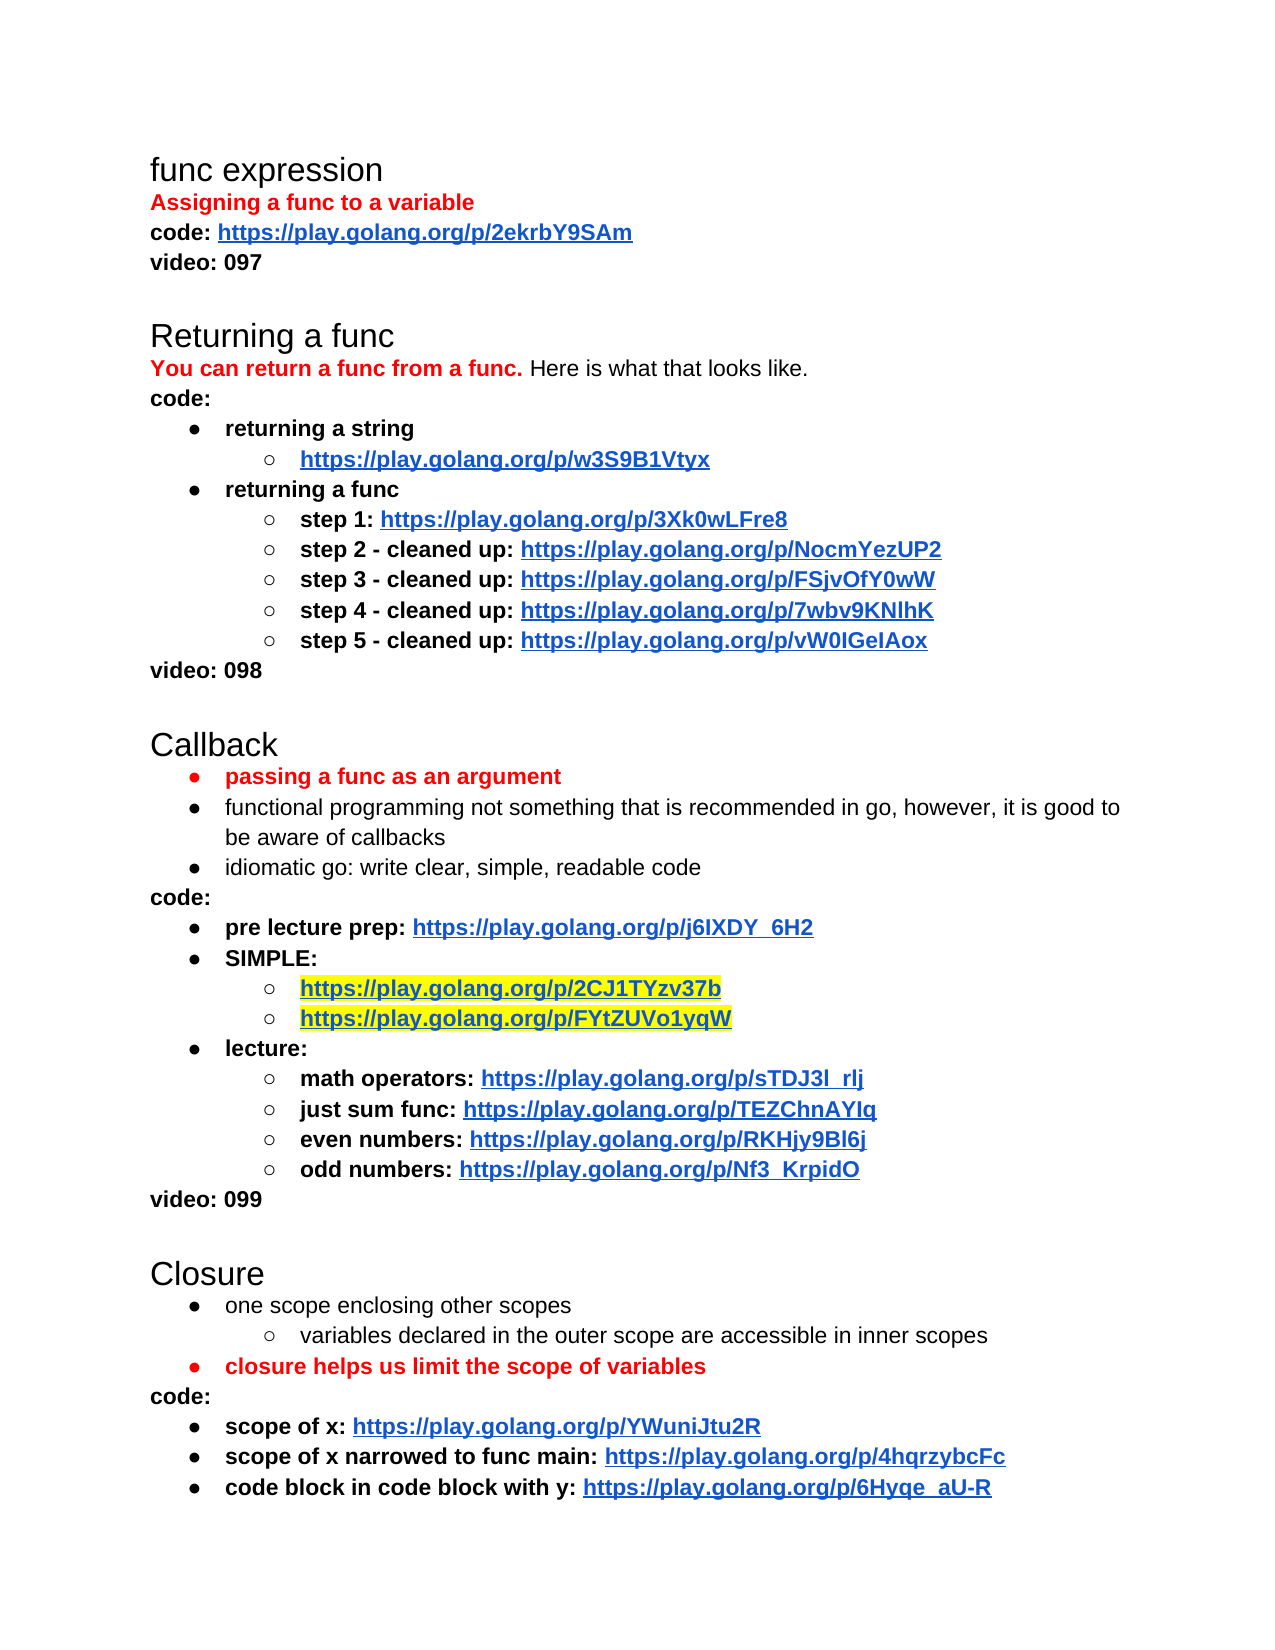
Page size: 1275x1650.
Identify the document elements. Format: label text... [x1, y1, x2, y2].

list step 4 - cleaned up: https://play.golang.org/p/7wbv9KNlhK [262, 597, 1125, 623]
text code: https://play.golang.org/p/2ekrbY9SAm [150, 219, 1125, 245]
list idiomatic go: write clear, simple, readable code [187, 854, 1125, 880]
list step 2 - cleaned up: https://play.golang.org/p/NocmYezUP2 [262, 536, 1125, 563]
subtitle Closure [150, 1254, 1125, 1292]
list step 1: https://play.golang.org/p/3Xk0wLFre8 [262, 506, 1125, 532]
text Assigning a func to a variable [150, 188, 1125, 215]
list https://play.golang.org/p/2CJ1TYzv37b [262, 975, 1125, 1001]
text video: 097 [150, 249, 1125, 275]
text video: 099 [150, 1186, 1125, 1212]
list step 5 - cleaned up: https://play.golang.org/p/vW0IGeIAox [262, 627, 1125, 653]
list odd numbers: https://play.golang.org/p/Nf3_KrpidO [262, 1156, 1125, 1182]
list scope of x: https://play.golang.org/p/YWuniJtu2R [187, 1413, 1125, 1439]
list even numbers: https://play.golang.org/p/RKHjy9Bl6j [262, 1126, 1125, 1152]
list passing a func as an argument [187, 763, 1125, 789]
list pre lecture prep: https://play.golang.org/p/j6IXDY_6H2 [187, 914, 1125, 941]
list scope of x narrowed to func main: https://play.golang.org/p/4hqrzybcFc [187, 1443, 1125, 1470]
list one scope enclosing other scopes [187, 1292, 1125, 1319]
list code block in code block with y: https://play.golang.org/p/6Hyqe_aU-R [187, 1473, 1125, 1500]
text You can return a func from a func. Here is what that looks like. [150, 355, 1125, 381]
subtitle Callback [150, 725, 1125, 763]
text code: [150, 884, 1125, 910]
text code: [150, 1383, 1125, 1409]
text video: 098 [150, 657, 1125, 683]
list variables declared in the outer scope are accessible in inner scopes [262, 1322, 1125, 1349]
list returning a func [187, 476, 1125, 502]
list https://play.golang.org/p/FYtZUVo1yqW [262, 1005, 1125, 1031]
list SIMPLE: [187, 944, 1125, 971]
text code: [150, 385, 1125, 412]
list just sum func: https://play.golang.org/p/TEZChnAYIq [262, 1096, 1125, 1122]
subtitle Returning a func [150, 317, 1125, 355]
subtitle func expression [150, 150, 1125, 188]
list math operators: https://play.golang.org/p/sTDJ3l_rlj [262, 1065, 1125, 1092]
list returning a string [187, 415, 1125, 442]
list lecture: [187, 1035, 1125, 1061]
list https://play.golang.org/p/w3S9B1Vtyx [262, 446, 1125, 472]
list functional programming not something that is recommended in go, however, it is good to be aware of callbacks [187, 793, 1125, 850]
list closure helps us limit the scope of variables [187, 1353, 1125, 1379]
list step 3 - cleaned up: https://play.golang.org/p/FSjvOfY0wW [262, 566, 1125, 593]
